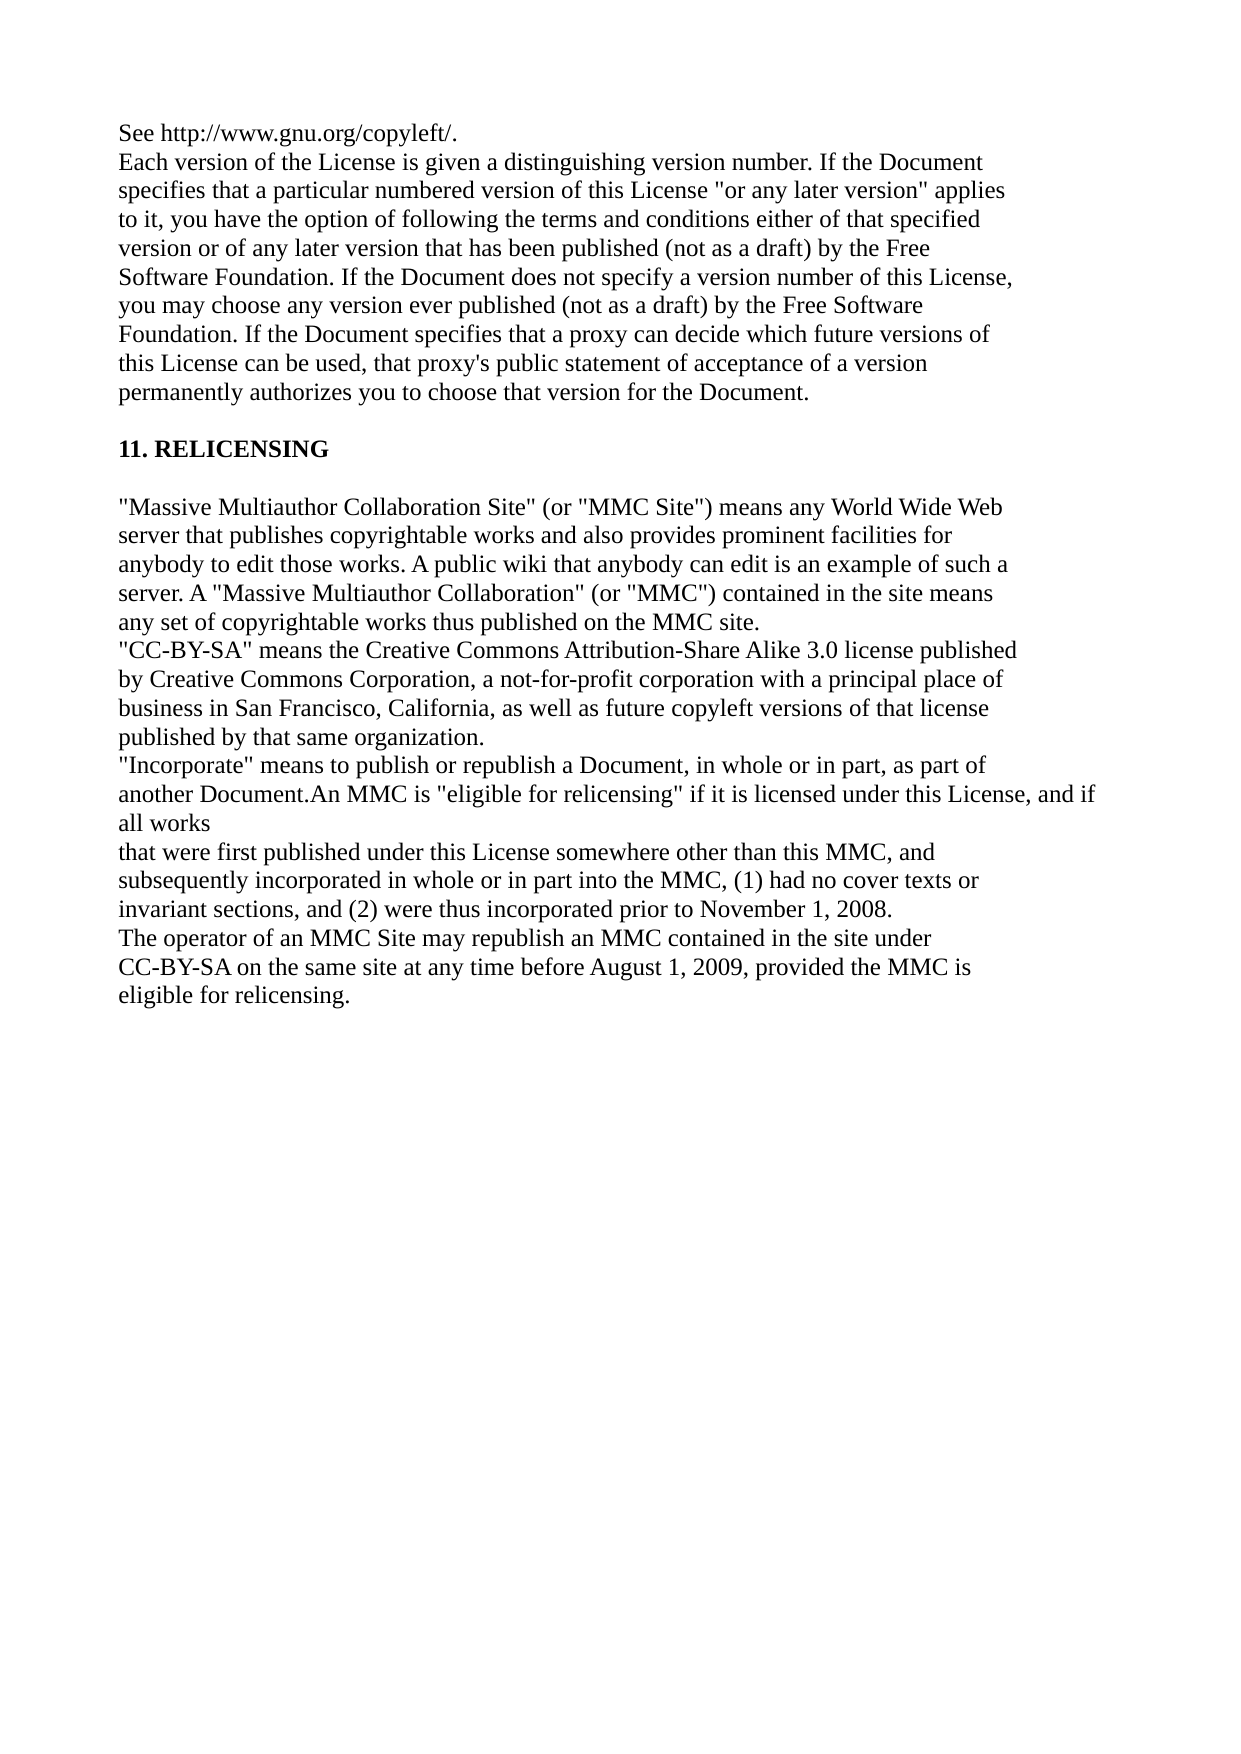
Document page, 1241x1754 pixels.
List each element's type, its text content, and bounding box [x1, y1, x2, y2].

text that were first published under this License somewhere other than this MMC, and [118, 837, 1122, 866]
text "CC-BY-SA" means the Creative Commons Attribution-Share Alike 3.0 license published [118, 636, 1122, 664]
text this License can be used, that proxy's public statement of acceptance of a version [118, 348, 1122, 377]
text anybody to edit those works. A public wiki that anybody can edit is an example of such a [118, 549, 1122, 578]
text specifies that a particular numbered version of this License "or any later version" applies [118, 176, 1122, 204]
text "Massive Multiauthor Collaboration Site" (or "MMC Site") means any World Wide Web [118, 492, 1122, 521]
text See http://www.gnu.org/copyleft/. [118, 118, 1122, 147]
text business in San Francisco, California, as well as future copyleft versions of that license [118, 693, 1122, 722]
text Foundation. If the Document specifies that a proxy can decide which future versions of [118, 319, 1122, 348]
text published by that same organization. [118, 722, 1122, 751]
text to it, you have the option of following the terms and conditions either of that specified [118, 204, 1122, 233]
text Software Foundation. If the Document does not specify a version number of this License, [118, 262, 1122, 291]
text by Creative Commons Corporation, a not-for-profit corporation with a principal place of [118, 664, 1122, 693]
text any set of copyrightable works thus published on the MMC site. [118, 607, 1122, 636]
text "Incorporate" means to publish or republish a Document, in whole or in part, as part of [118, 751, 1122, 779]
text invariant sections, and (2) were thus incorporated prior to November 1, 2008. [118, 894, 1122, 923]
text CC-BY-SA on the same site at any time before August 1, 2009, provided the MMC is [118, 952, 1122, 981]
text another Document.An MMC is "eligible for relicensing" if it is licensed under this License, and if all works [118, 779, 1122, 837]
text 11. RELICENSING [118, 434, 1122, 463]
text permanently authorizes you to choose that version for the Document. [118, 377, 1122, 406]
text you may choose any version ever published (not as a draft) by the Free Software [118, 291, 1122, 319]
text eligible for relicensing. [118, 981, 1122, 1009]
text The operator of an MMC Site may republish an MMC contained in the site under [118, 923, 1122, 952]
text server. A "Massive Multiauthor Collaboration" (or "MMC") contained in the site means [118, 578, 1122, 607]
text subsequently incorporated in whole or in part into the MMC, (1) had no cover texts or [118, 866, 1122, 894]
text version or of any later version that has been published (not as a draft) by the Free [118, 233, 1122, 262]
text Each version of the License is given a distinguishing version number. If the Document [118, 147, 1122, 176]
text server that publishes copyrightable works and also provides prominent facilities for [118, 521, 1122, 549]
